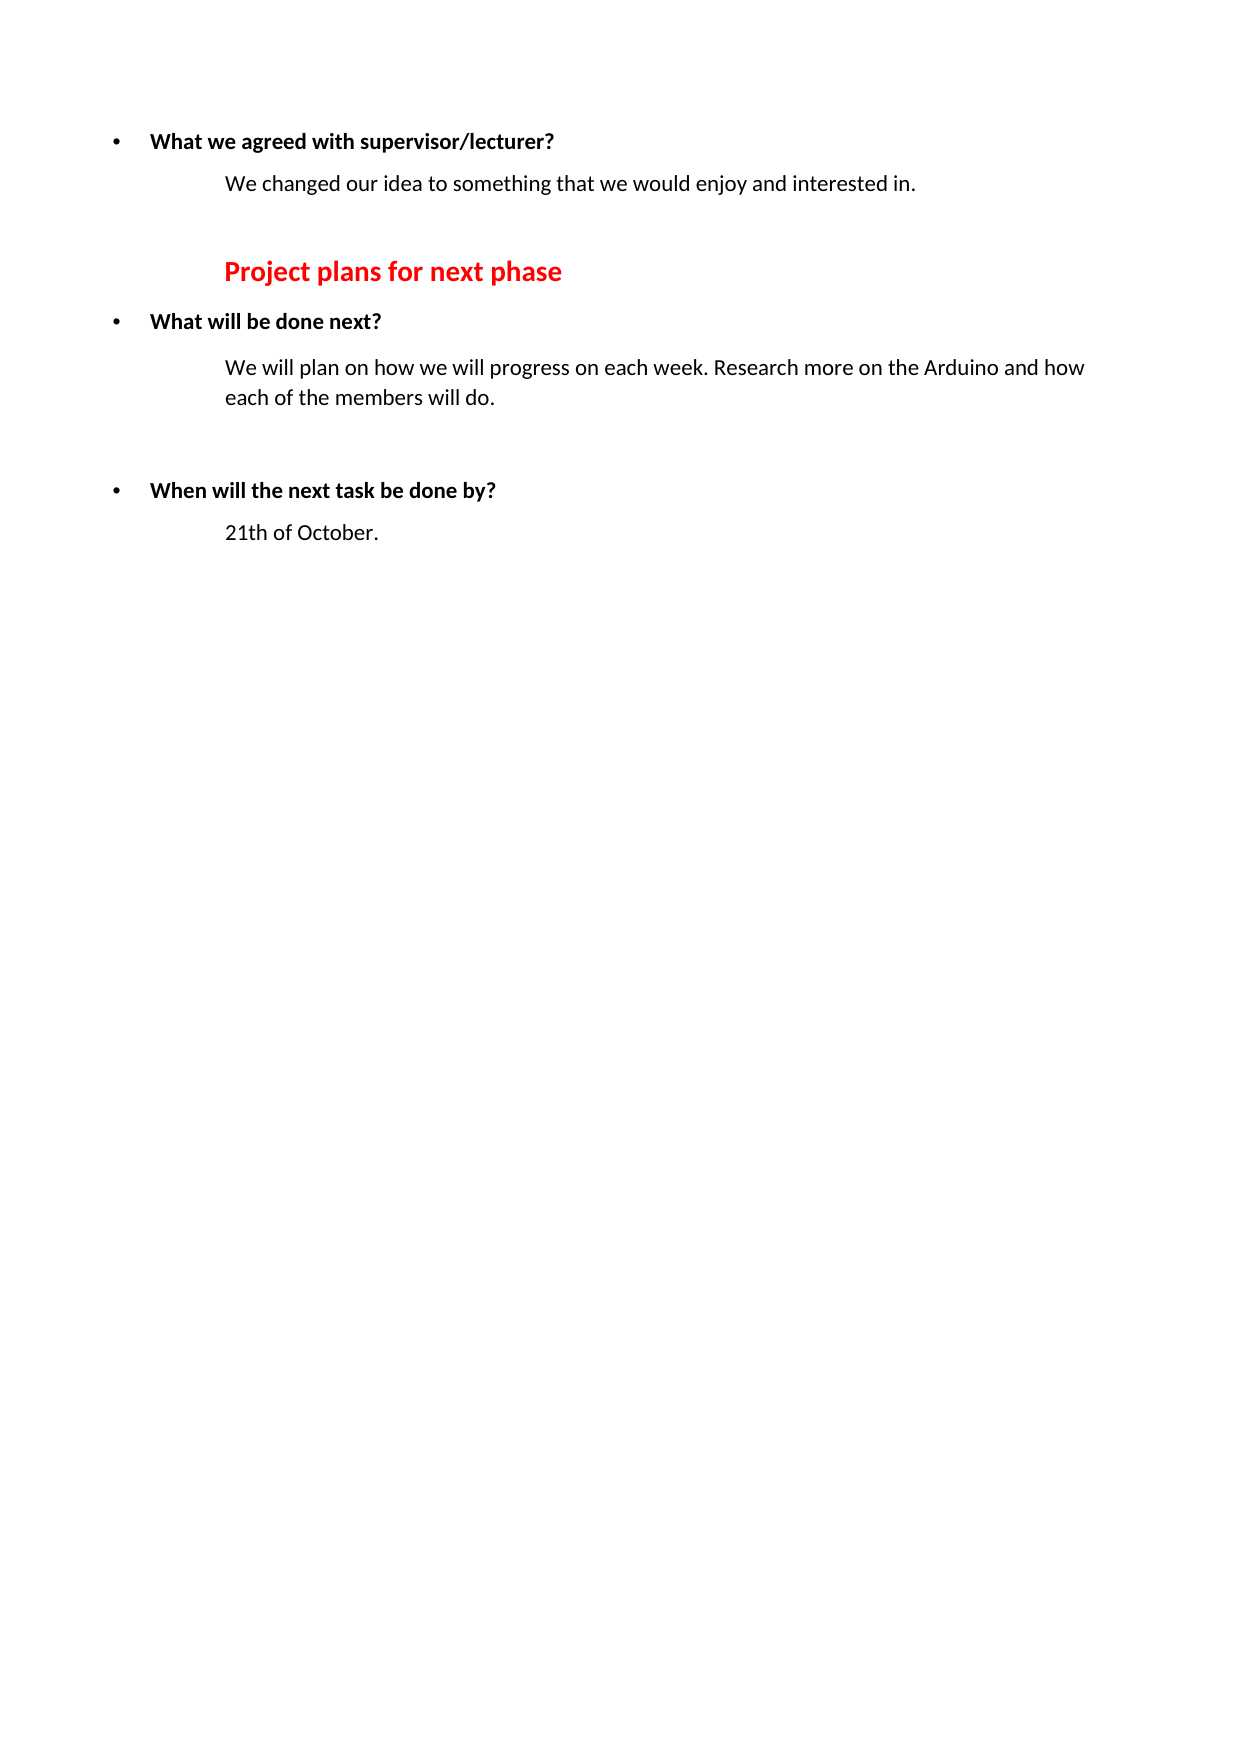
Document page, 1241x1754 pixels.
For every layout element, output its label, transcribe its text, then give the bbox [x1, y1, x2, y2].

text Project plans for next phase [187, 253, 710, 289]
text We will plan on how we will progress on each week. Research more on the Arduino and how each of the members will do. [225, 353, 1091, 411]
text 21th of October. [225, 518, 1091, 546]
list When will the next task be done by? [112, 476, 1091, 504]
text We changed our idea to something that we would enjoy and interested in. [225, 169, 1091, 197]
list What we agreed with supervisor/lecturer? [112, 127, 1091, 155]
list What will be done next? [112, 307, 1091, 335]
